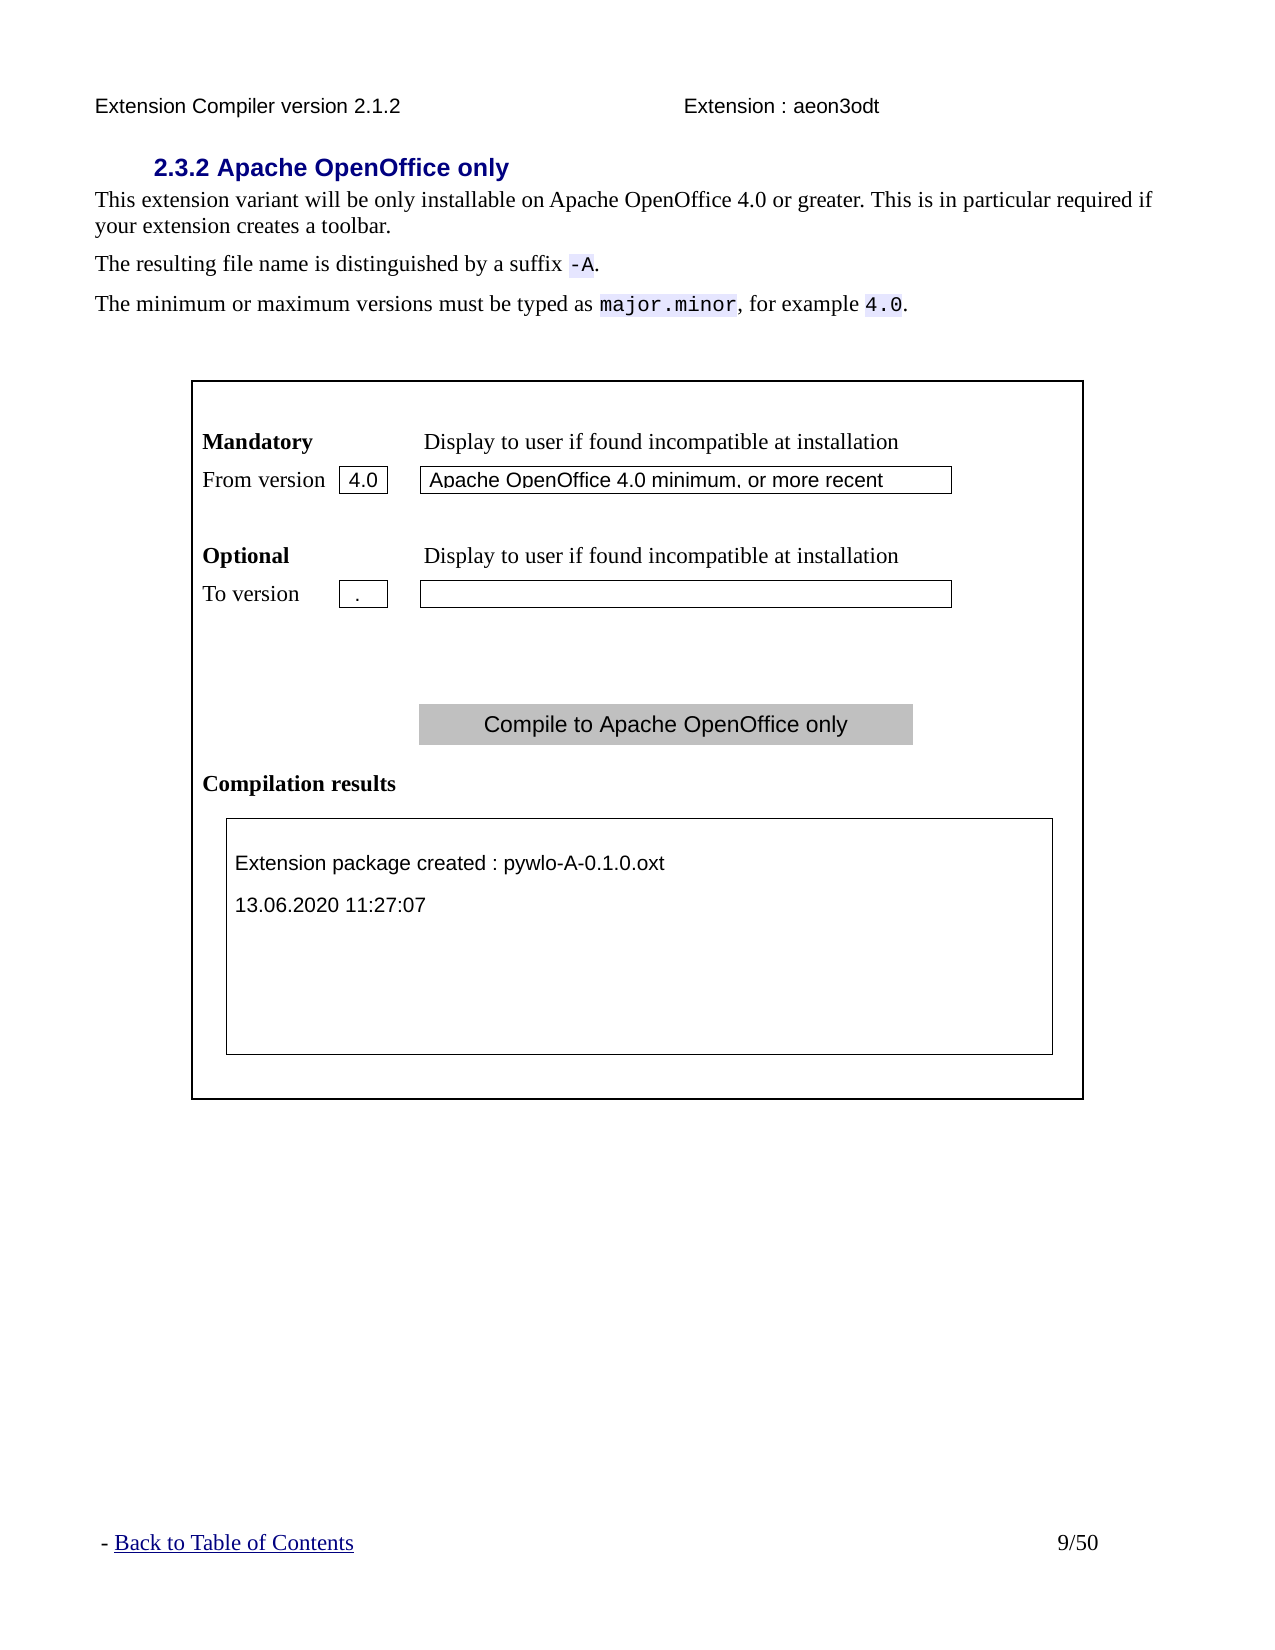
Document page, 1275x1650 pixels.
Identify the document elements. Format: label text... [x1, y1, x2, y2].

text The resulting file name is distinguished by a suffix -A. [94, 251, 1181, 278]
subtitle Apache OpenOffice only [153, 153, 1181, 181]
text To version [202, 581, 339, 606]
text [952, 467, 1073, 492]
text [388, 581, 420, 606]
text From version [202, 467, 339, 492]
text Mandatory Display to user if found incompatible at installation [202, 429, 1073, 454]
text This extension variant will be only installable on Apache OpenOffice 4.0 or greater. This is in particular required if your extension creates a toolbar. [94, 187, 1181, 238]
text Compilation results [202, 771, 1073, 796]
text [952, 581, 1073, 606]
text Optional Display to user if found incompatible at installation [202, 543, 1073, 568]
text The minimum or maximum versions must be typed as major.minor, for example 4.0. [94, 290, 1181, 317]
text [388, 467, 420, 492]
